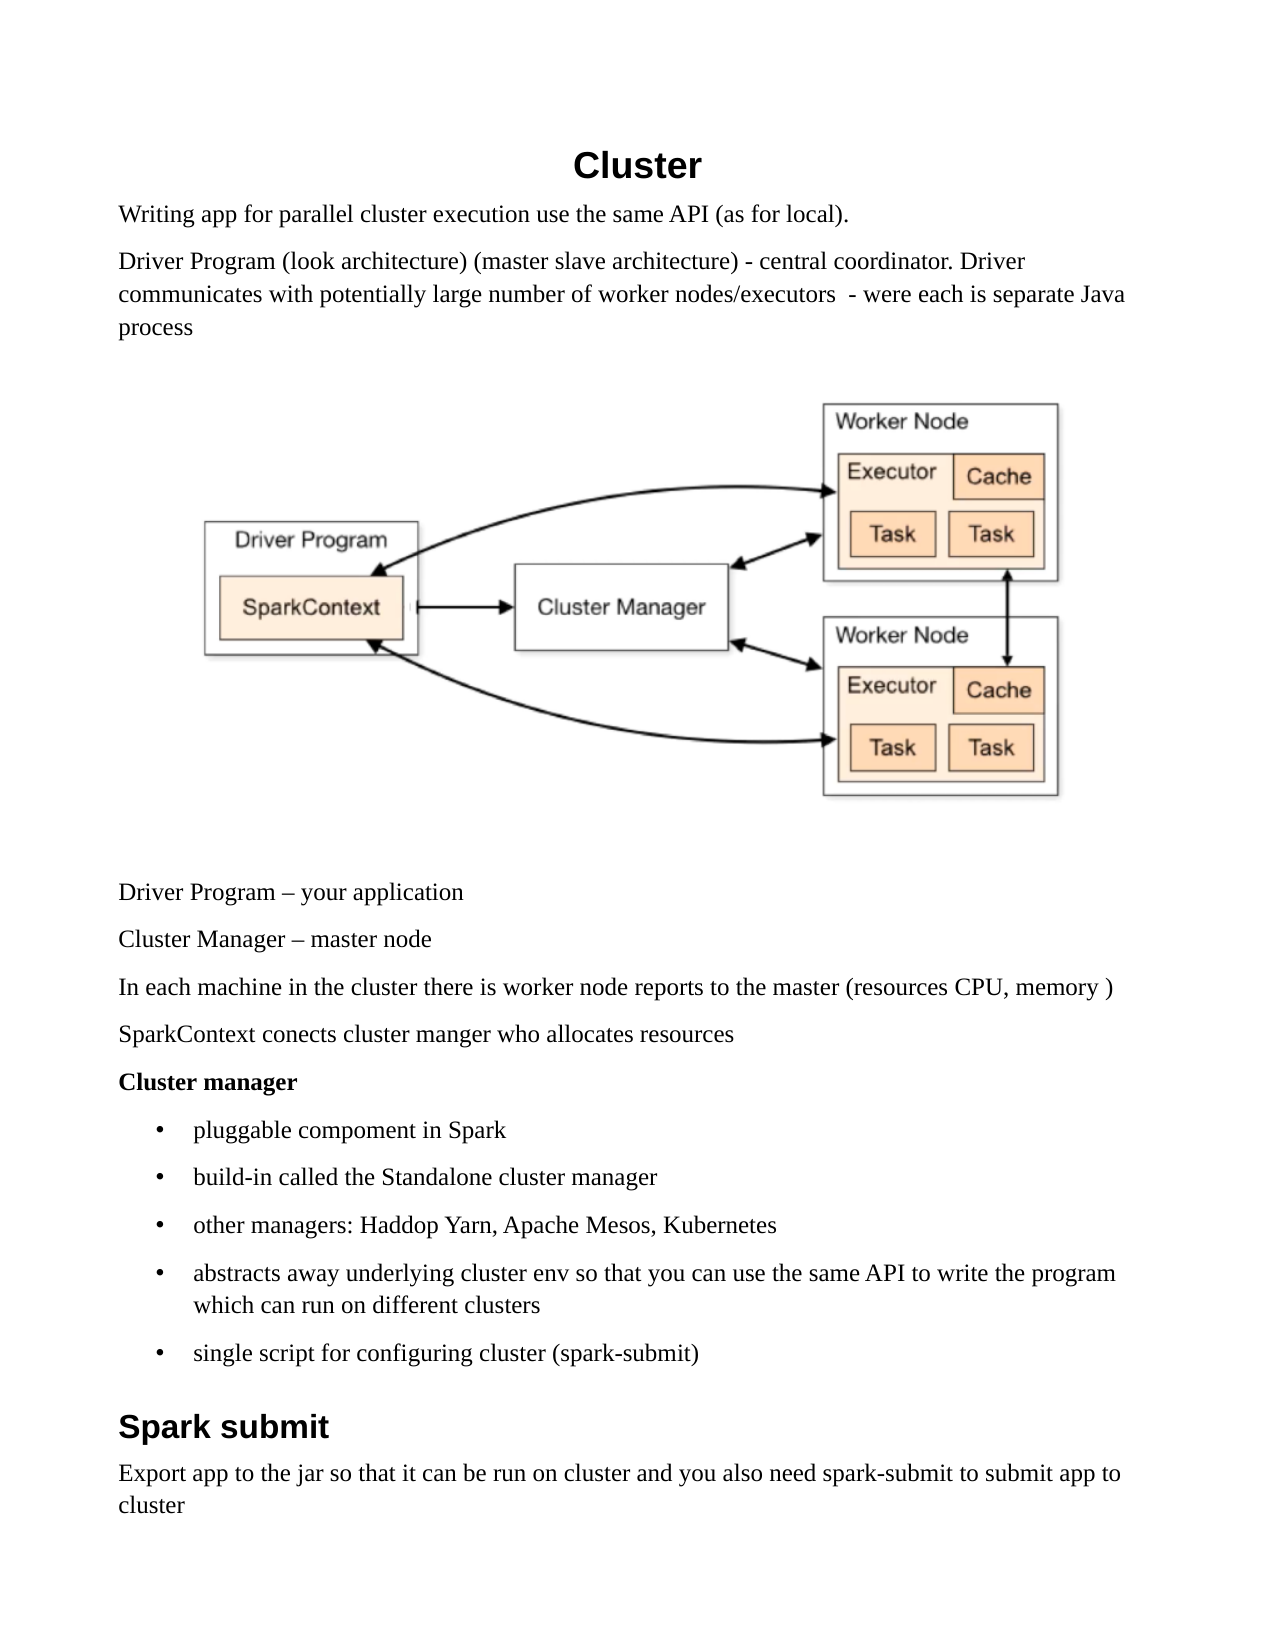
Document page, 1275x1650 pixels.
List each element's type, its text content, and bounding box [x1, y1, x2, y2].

text Driver Program – your application [118, 877, 1157, 906]
picture [158, 371, 1117, 825]
text Driver Program (look architecture) (master slave architecture) - central coordinator. Driver communicates with potentially large number of worker nodes/executors - were each is separate Java process [118, 246, 1157, 341]
subtitle Spark submit [118, 1407, 1157, 1445]
list build-in called the Standalone cluster manager [156, 1162, 1157, 1191]
list single script for configuring cluster (spark-submit) [156, 1338, 1157, 1367]
text Writing app for parallel cluster execution use the same API (as for local). [118, 199, 1157, 227]
text SparkContext conects cluster manger who allocates resources [118, 1019, 1157, 1048]
subtitle Cluster [118, 143, 1157, 186]
text In each machine in the cluster there is worker node reports to the master (resources CPU, memory ) [118, 972, 1157, 1001]
text Cluster Manager – master node [118, 924, 1157, 953]
list abstracts away underlying cluster env so that you can use the same API to write the program which can run on different clusters [156, 1258, 1157, 1319]
list pluggable compoment in Spark [156, 1115, 1157, 1143]
list other managers: Haddop Yarn, Apache Mesos, Kubernetes [156, 1210, 1157, 1239]
text Export app to the jar so that it can be run on cluster and you also need spark-submit to submit app to cluster [118, 1458, 1157, 1519]
text Cluster manager [118, 1067, 1157, 1096]
